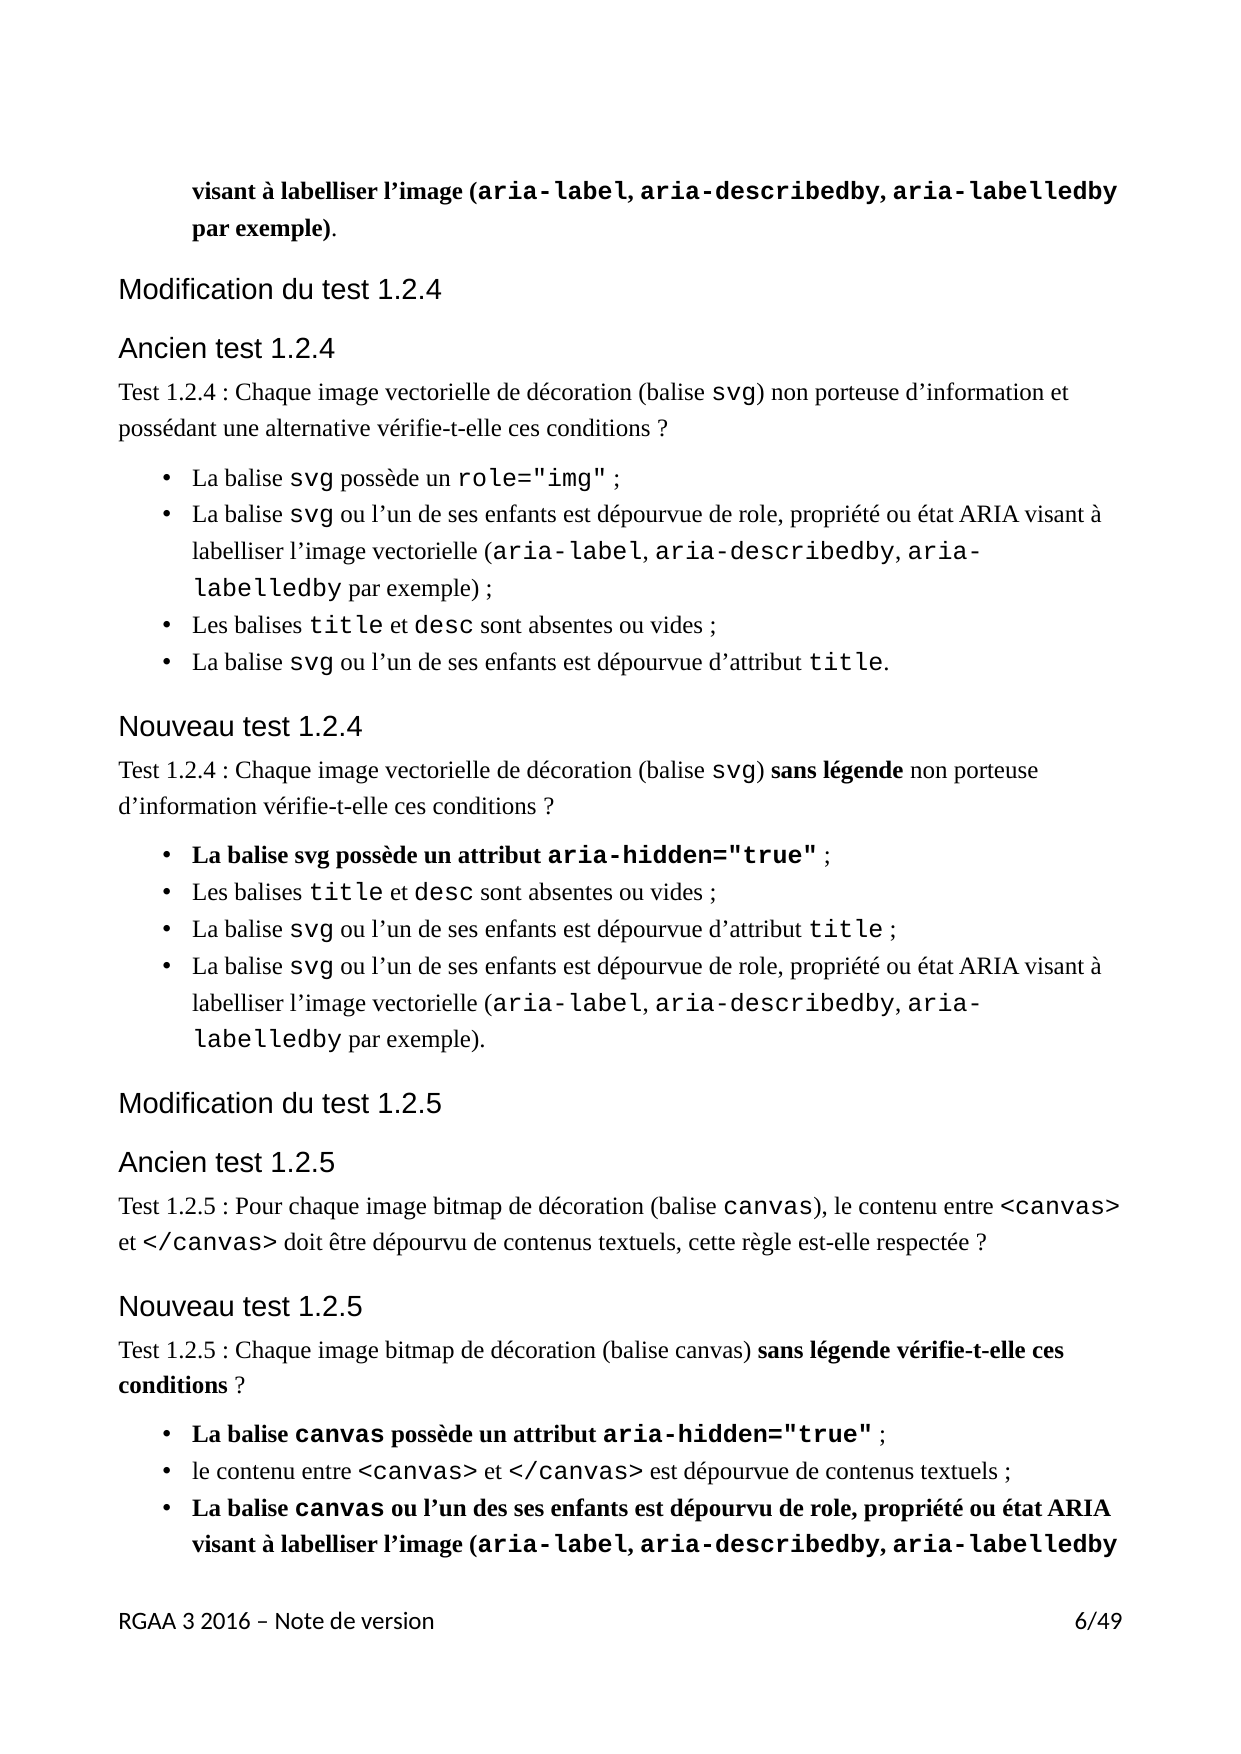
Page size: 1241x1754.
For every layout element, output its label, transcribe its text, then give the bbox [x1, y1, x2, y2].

subtitle Modification du test 1.2.5 [118, 1086, 1122, 1120]
list La balise svg ou l’un de ses enfants est dépourvue d’attribut title ; [162, 914, 1122, 945]
subtitle Nouveau test 1.2.4 [118, 709, 1122, 742]
list le contenu entre <canvas> et </canvas> est dépourvue de contenus textuels ; [162, 1456, 1122, 1487]
list Les balises title et desc sont absentes ou vides ; [162, 610, 1122, 641]
text Test 1.2.4 : Chaque image vectorielle de décoration (balise svg) sans légende non porteuse d’information vérifie-t-elle ces conditions ? [118, 755, 1122, 820]
subtitle Nouveau test 1.2.5 [118, 1289, 1122, 1323]
list La balise svg possède un attribut aria-hidden="true" ; [162, 840, 1122, 871]
list La balise svg ou l’un de ses enfants est dépourvue d’attribut title. [162, 647, 1122, 677]
list La balise canvas possède un attribut aria-hidden="true" ; [162, 1419, 1122, 1450]
text Test 1.2.4 : Chaque image vectorielle de décoration (balise svg) non porteuse d’information et possédant une alternative vérifie-t-elle ces conditions ? [118, 377, 1122, 442]
subtitle Ancien test 1.2.5 [118, 1145, 1122, 1178]
list La balise svg ou l’un de ses enfants est dépourvue de role, propriété ou état ARIA visant à labelliser l’image vectorielle (aria-label, aria-describedby, aria-labelledby par exemple). [162, 951, 1122, 1055]
subtitle Ancien test 1.2.4 [118, 331, 1122, 364]
text Test 1.2.5 : Chaque image bitmap de décoration (balise canvas) sans légende vérifie-t-elle ces conditions ? [118, 1336, 1122, 1399]
list La balise svg possède un role="img" ; [162, 463, 1122, 493]
text Test 1.2.5 : Pour chaque image bitmap de décoration (balise canvas), le contenu entre <canvas> et </canvas> doit être dépourvu de contenus textuels, cette règle est-elle respectée ? [118, 1191, 1122, 1258]
list La balise svg ou l’un de ses enfants est dépourvue de role, propriété ou état ARIA visant à labelliser l’image vectorielle (aria-label, aria-describedby, aria-labelledby par exemple) ; [162, 499, 1122, 603]
list visant à labelliser l’image (aria-label, aria-describedby, aria-labelledby par exemple). [162, 176, 1122, 242]
list Les balises title et desc sont absentes ou vides ; [162, 877, 1122, 908]
list La balise canvas ou l’un des ses enfants est dépourvu de role, propriété ou état ARIA visant à labelliser l’image (aria-label, aria-describedby, aria-labelledby [162, 1493, 1122, 1560]
subtitle Modification du test 1.2.4 [118, 272, 1122, 306]
